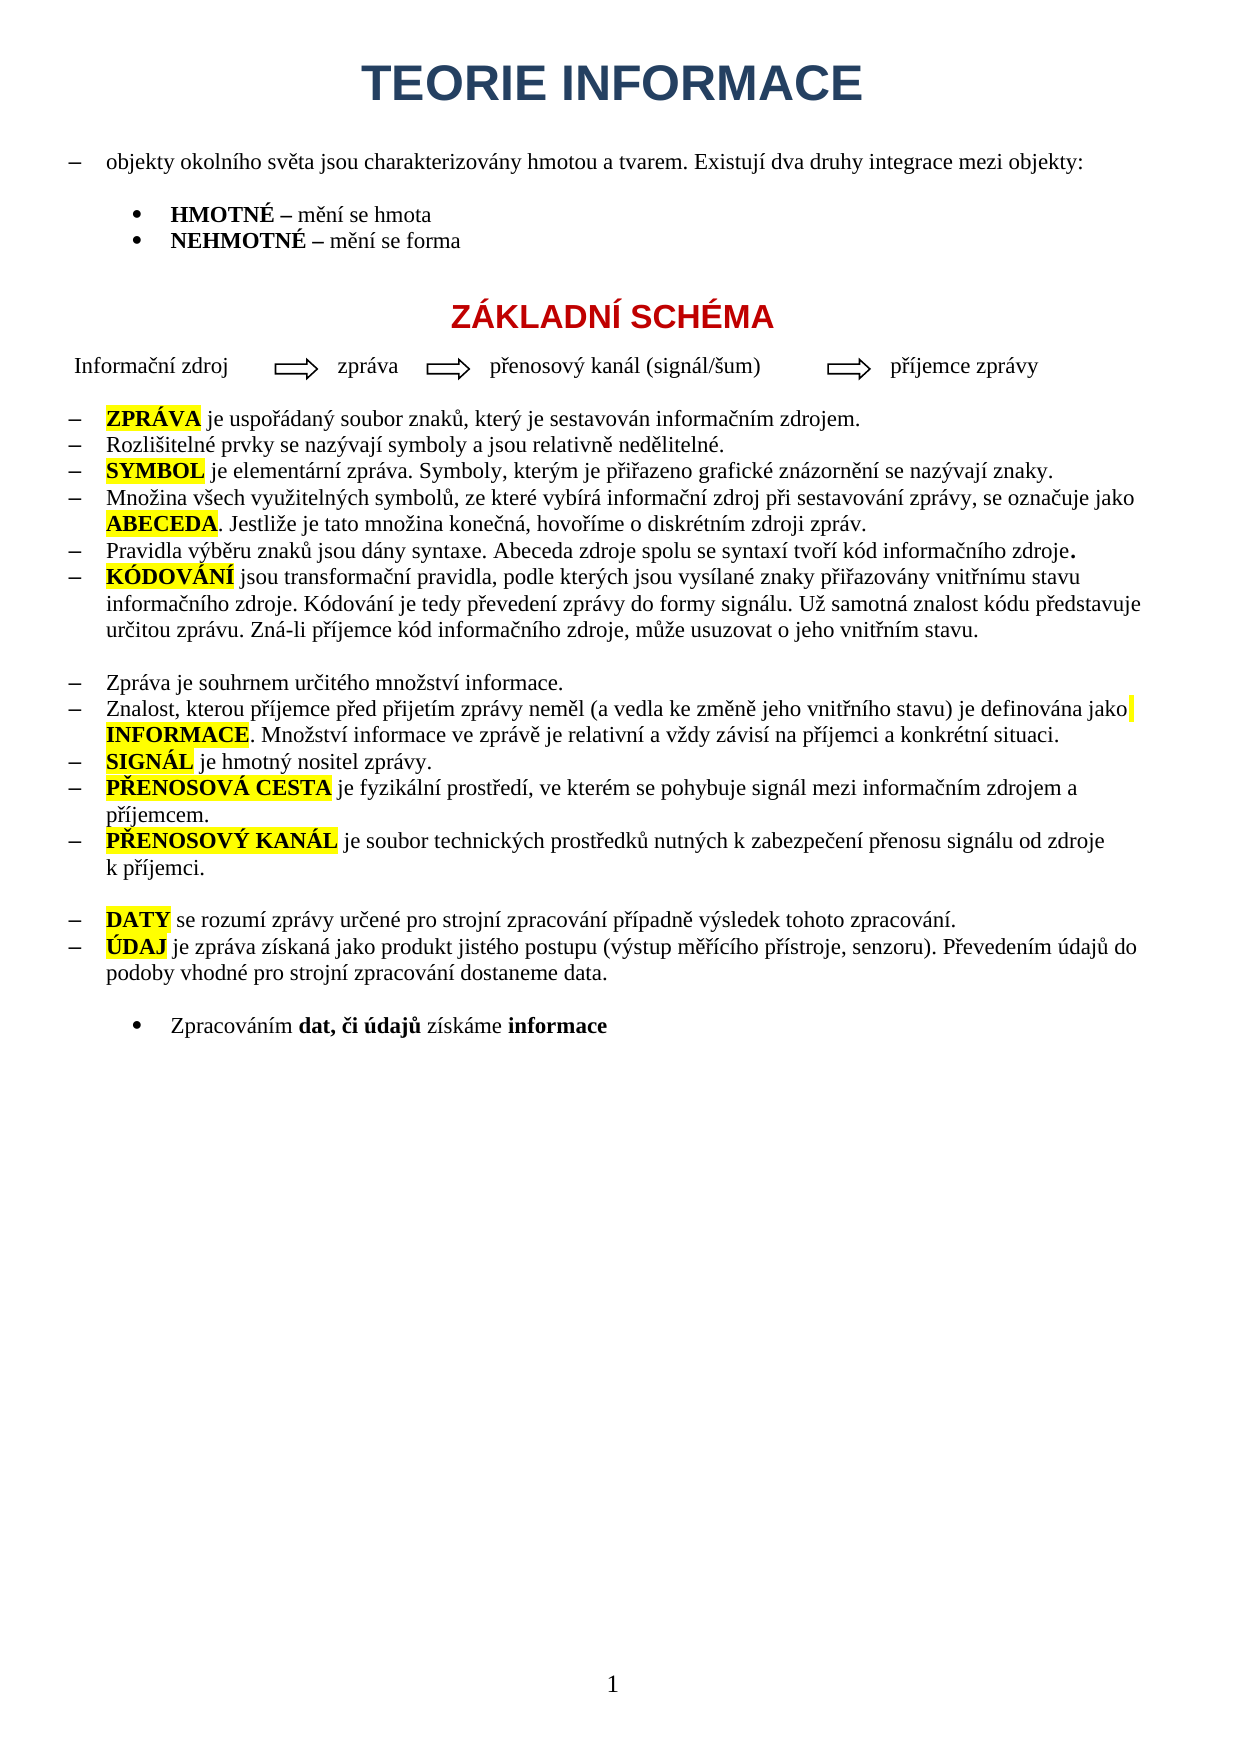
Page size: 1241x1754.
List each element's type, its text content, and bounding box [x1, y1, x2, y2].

text TEORIE INFORMACE [162, 53, 1063, 111]
list HMOTNÉ – mění se hmota [133, 201, 1093, 227]
list DATY se rozumí zprávy určené pro strojní zpracování případně výsledek tohoto zpracování. [90, 906, 1151, 933]
list ÚDAJ je zpráva získaná jako produkt jistého postupu (výstup měřícího přístroje, senzoru). Převedením údajů do podoby vhodné pro strojní zpracování dostaneme data. [90, 933, 1151, 986]
list NEHMOTNÉ – mění se forma [133, 227, 1093, 254]
list objekty okolního světa jsou charakterizovány hmotou a tvarem. Existují dva druhy integrace mezi objekty: [90, 148, 1151, 174]
list KÓDOVÁNÍ jsou transformační pravidla, podle kterých jsou vysílané znaky přiřazovány vnitřnímu stavu informačního zdroje. Kódování je tedy převedení zprávy do formy signálu. Už samotná znalost kódu představuje určitou zprávu. Zná-li příjemce kód informačního zdroje, může usuzovat o jeho vnitřním stavu. [90, 563, 1151, 642]
list Pravidla výběru znaků jsou dány syntaxe. Abeceda zdroje spolu se syntaxí tvoří kód informačního zdroje. [90, 537, 1151, 563]
list Množina všech využitelných symbolů, ze které vybírá informační zdroj při sestavování zprávy, se označuje jako ABECEDA. Jestliže je tato množina konečná, hovoříme o diskrétním zdroji zpráv. [90, 484, 1151, 537]
list PŘENOSOVÝ KANÁL je soubor technických prostředků nutných k zabezpečení přenosu signálu od zdroje k příjemci. [90, 827, 1151, 880]
list Zpracováním dat, či údajů získáme informace [133, 1012, 1093, 1038]
list ZPRÁVA je uspořádaný soubor znaků, který je sestavován informačním zdrojem. [90, 404, 1151, 431]
list SYMBOL je elementární zpráva. Symboly, kterým je přiřazeno grafické znázornění se nazývají znaky. [90, 457, 1151, 484]
list SIGNÁL je hmotný nositel zprávy. [90, 748, 1151, 774]
text Informační zdroj zpráva přenosový kanál (signál/šum) příjemce zprávy [74, 352, 1151, 378]
list Znalost, kterou příjemce před přijetím zprávy neměl (a vedla ke změně jeho vnitřního stavu) je definována jako INFORMACE. Množství informace ve zprávě je relativní a vždy závisí na příjemci a konkrétní situaci. [90, 695, 1151, 748]
list PŘENOSOVÁ CESTA je fyzikální prostředí, ve kterém se pohybuje signál mezi informačním zdrojem a příjemcem. [90, 774, 1151, 827]
text ZÁKLADNÍ SCHÉMA [133, 297, 1092, 335]
list Rozlišitelné prvky se nazývají symboly a jsou relativně nedělitelné. [90, 431, 1151, 457]
list Zpráva je souhrnem určitého množství informace. [90, 669, 1151, 695]
